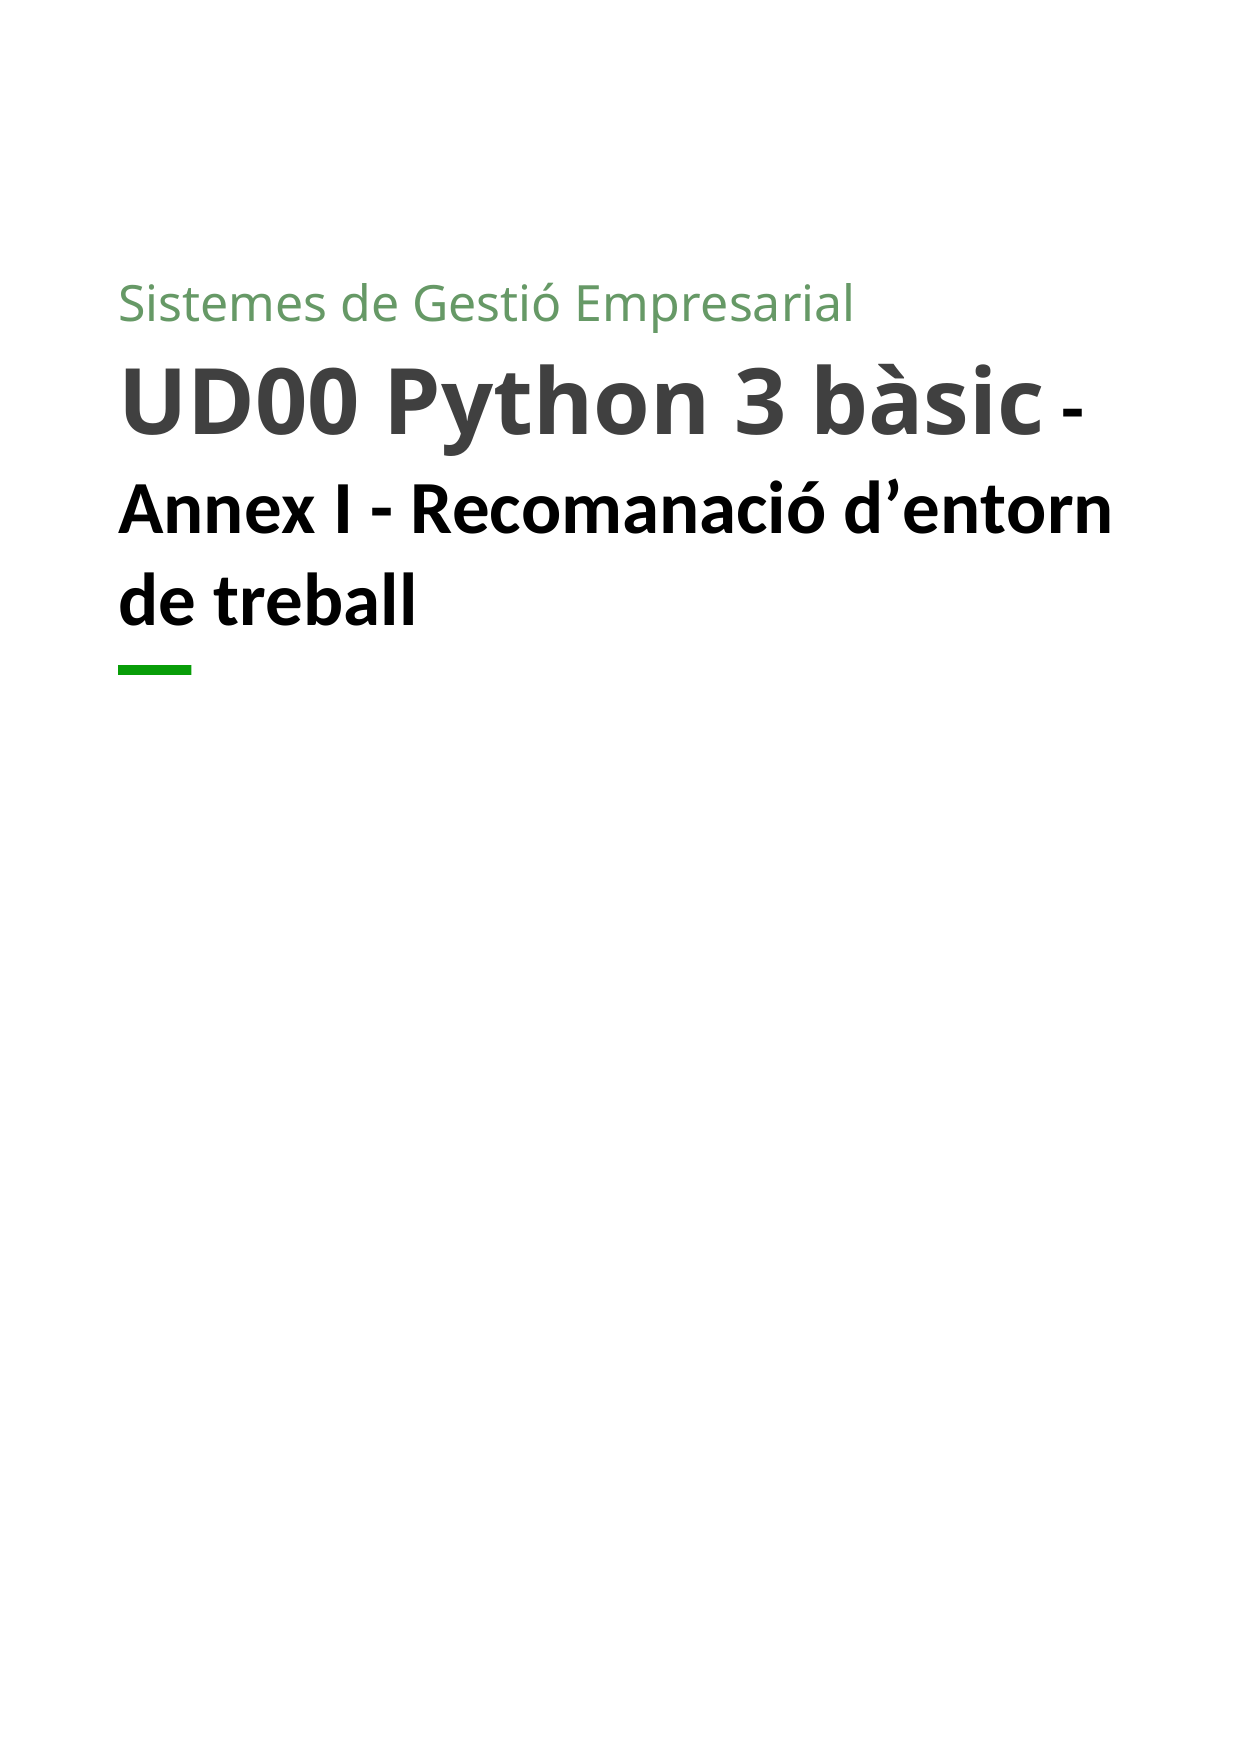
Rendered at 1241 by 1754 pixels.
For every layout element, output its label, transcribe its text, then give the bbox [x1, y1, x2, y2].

title Sistemes de Gestió Empresarial UD00 Python 3 bàsic - Annex I - Recomanació d’entorn de treball [118, 268, 1122, 644]
picture [118, 665, 192, 675]
